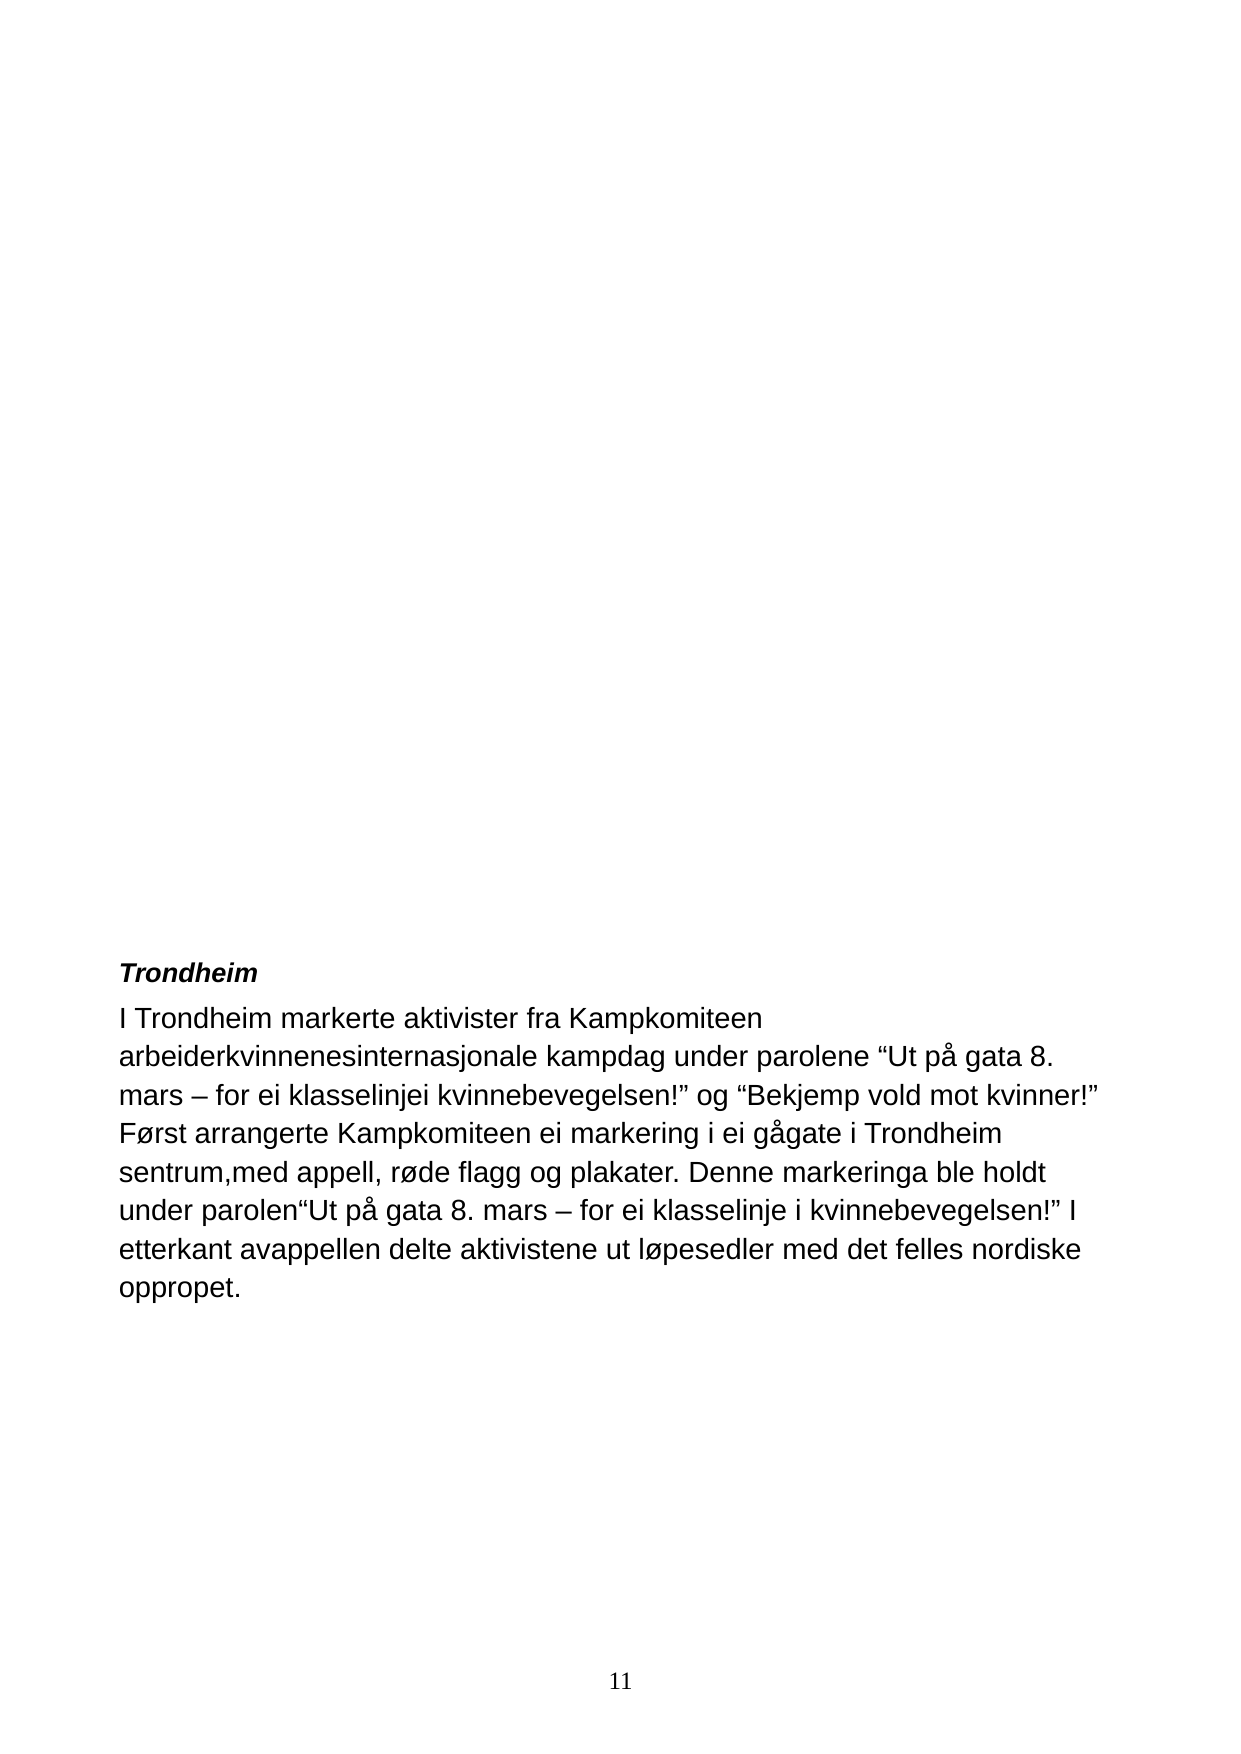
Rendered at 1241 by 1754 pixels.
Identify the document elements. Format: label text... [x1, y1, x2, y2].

text I Trondheim markerte aktivister fra Kampkomiteen arbeiderkvinnenesinternasjonale kampdag under parolene “Ut på gata 8. mars – for ei klasselinjei kvinnebevegelsen!” og “Bekjemp vold mot kvinner!” Først arrangerte Kampkomiteen ei markering i ei gågate i Trondheim sentrum,med appell, røde flagg og plakater. Denne markeringa ble holdt under parolen“Ut på gata 8. mars – for ei klasselinje i kvinnebevegelsen!” I etterkant avappellen delte aktivistene ut løpesedler med det felles nordiske oppropet. [118, 1001, 1122, 1304]
subtitle Trondheim [118, 957, 1122, 988]
